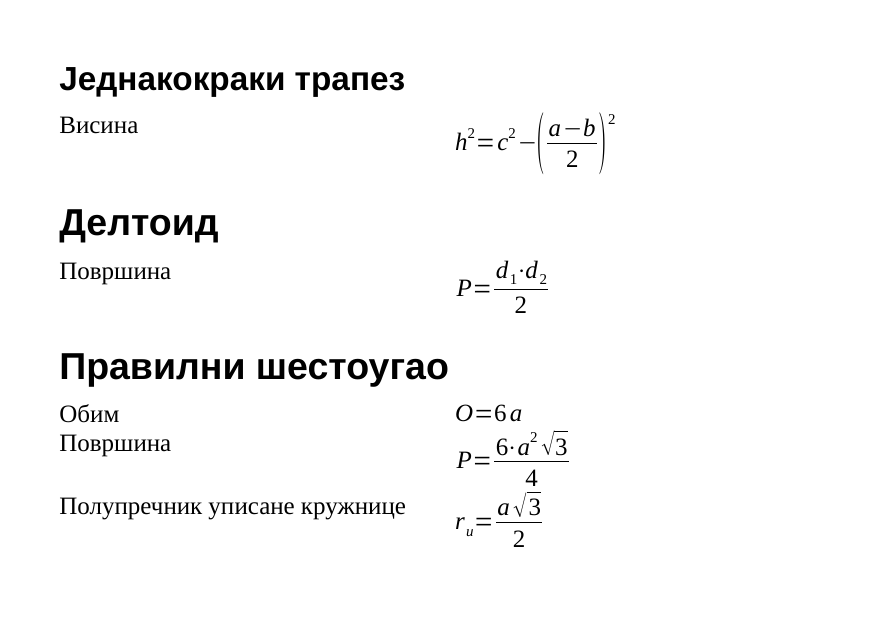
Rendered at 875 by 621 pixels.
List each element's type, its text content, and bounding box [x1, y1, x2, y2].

table_header [437, 256, 815, 319]
table_cell [437, 428, 815, 491]
table_cell Површина [59, 428, 437, 491]
table_header Површина [59, 256, 437, 319]
table_header [437, 110, 815, 176]
subtitle Правилни шестоугао [59, 344, 815, 387]
subtitle Једнакокраки трапез [59, 59, 815, 97]
table_header Обим [59, 400, 437, 428]
subtitle Делтоид [59, 201, 815, 244]
table_cell Полупречник уписане кружнице [59, 491, 437, 552]
table_header [437, 400, 815, 428]
table_header Висина [59, 110, 437, 176]
table_cell [437, 491, 815, 552]
